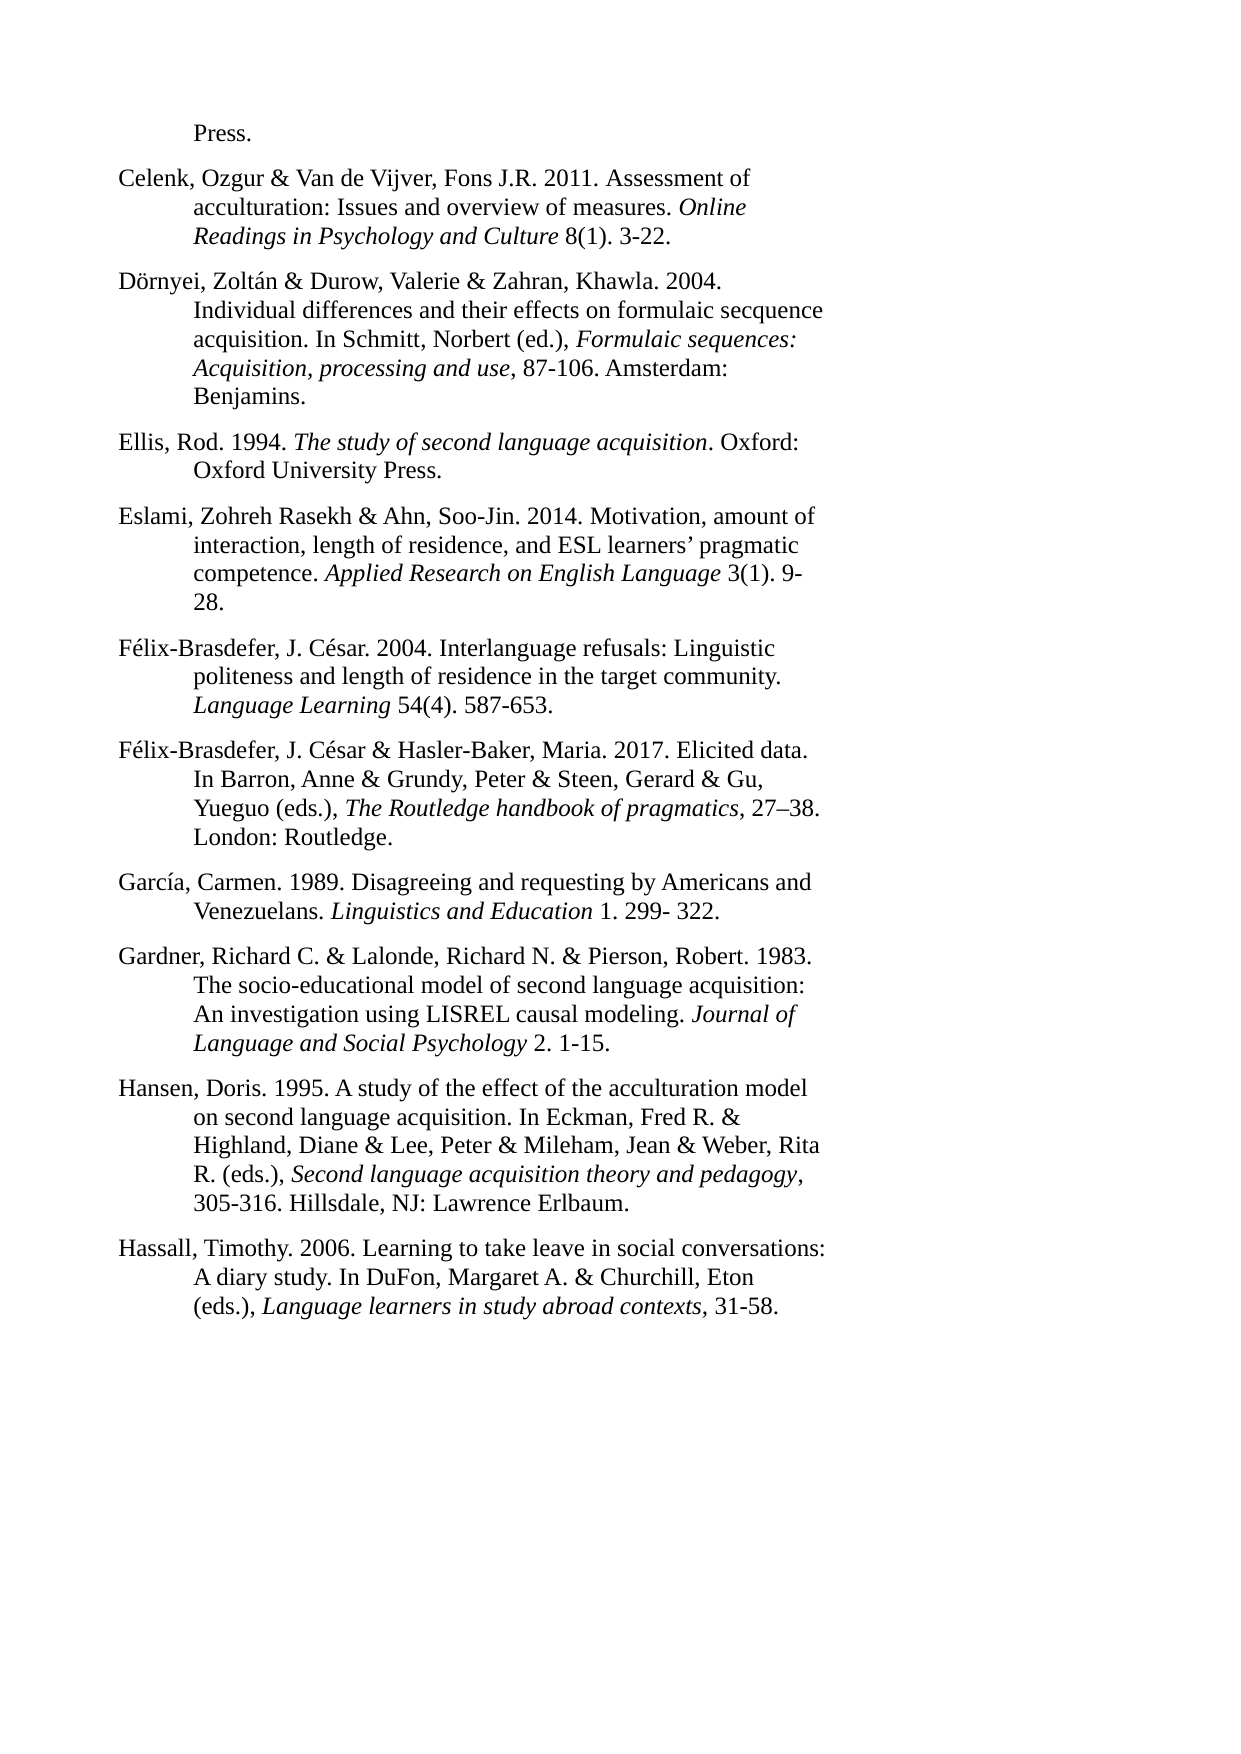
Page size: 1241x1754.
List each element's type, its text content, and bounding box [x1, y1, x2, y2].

text Félix-Brasdefer, J. César & Hasler-Baker, Maria. 2017. Elicited data. In Barron, Anne & Grundy, Peter & Steen, Gerard & Gu, Yueguo (eds.), The Routledge handbook of pragmatics, 27–38. London: Routledge. [118, 736, 827, 851]
text García, Carmen. 1989. Disagreeing and requesting by Americans and Venezuelans. Linguistics and Education 1. 299- 322. [118, 867, 827, 925]
text Gardner, Richard C. & Lalonde, Richard N. & Pierson, Robert. 1983. The socio-educational model of second language acquisition: An investigation using LISREL causal modeling. Journal of Language and Social Psychology 2. 1-15. [118, 941, 827, 1056]
text Celenk, Ozgur & Van de Vijver, Fons J.R. 2011. Assessment of acculturation: Issues and overview of measures. Online Readings in Psychology and Culture 8(1). 3-22. [118, 163, 827, 250]
text Eslami, Zohreh Rasekh & Ahn, Soo-Jin. 2014. Motivation, amount of interaction, length of residence, and ESL learners’ pragmatic competence. Applied Research on English Language 3(1). 9-28. [118, 501, 827, 616]
text Press. [118, 118, 827, 147]
text Dörnyei, Zoltán & Durow, Valerie & Zahran, Khawla. 2004. Individual differences and their effects on formulaic secquence acquisition. In Schmitt, Norbert (ed.), Formulaic sequences: Acquisition, processing and use, 87-106. Amsterdam: Benjamins. [118, 266, 827, 410]
text Ellis, Rod. 1994. The study of second language acquisition. Oxford: Oxford University Press. [118, 427, 827, 484]
text Hansen, Doris. 1995. A study of the effect of the acculturation model on second language acquisition. In Eckman, Fred R. & Highland, Diane & Lee, Peter & Mileham, Jean & Weber, Rita R. (eds.), Second language acquisition theory and pedagogy, 305-316. Hillsdale, NJ: Lawrence Erlbaum. [118, 1073, 827, 1217]
text Hassall, Timothy. 2006. Learning to take leave in social conversations: A diary study. In DuFon, Margaret A. & Churchill, Eton (eds.), Language learners in study abroad contexts, 31-58. [118, 1233, 827, 1320]
text Félix-Brasdefer, J. César. 2004. Interlanguage refusals: Linguistic politeness and length of residence in the target community. Language Learning 54(4). 587-653. [118, 633, 827, 719]
